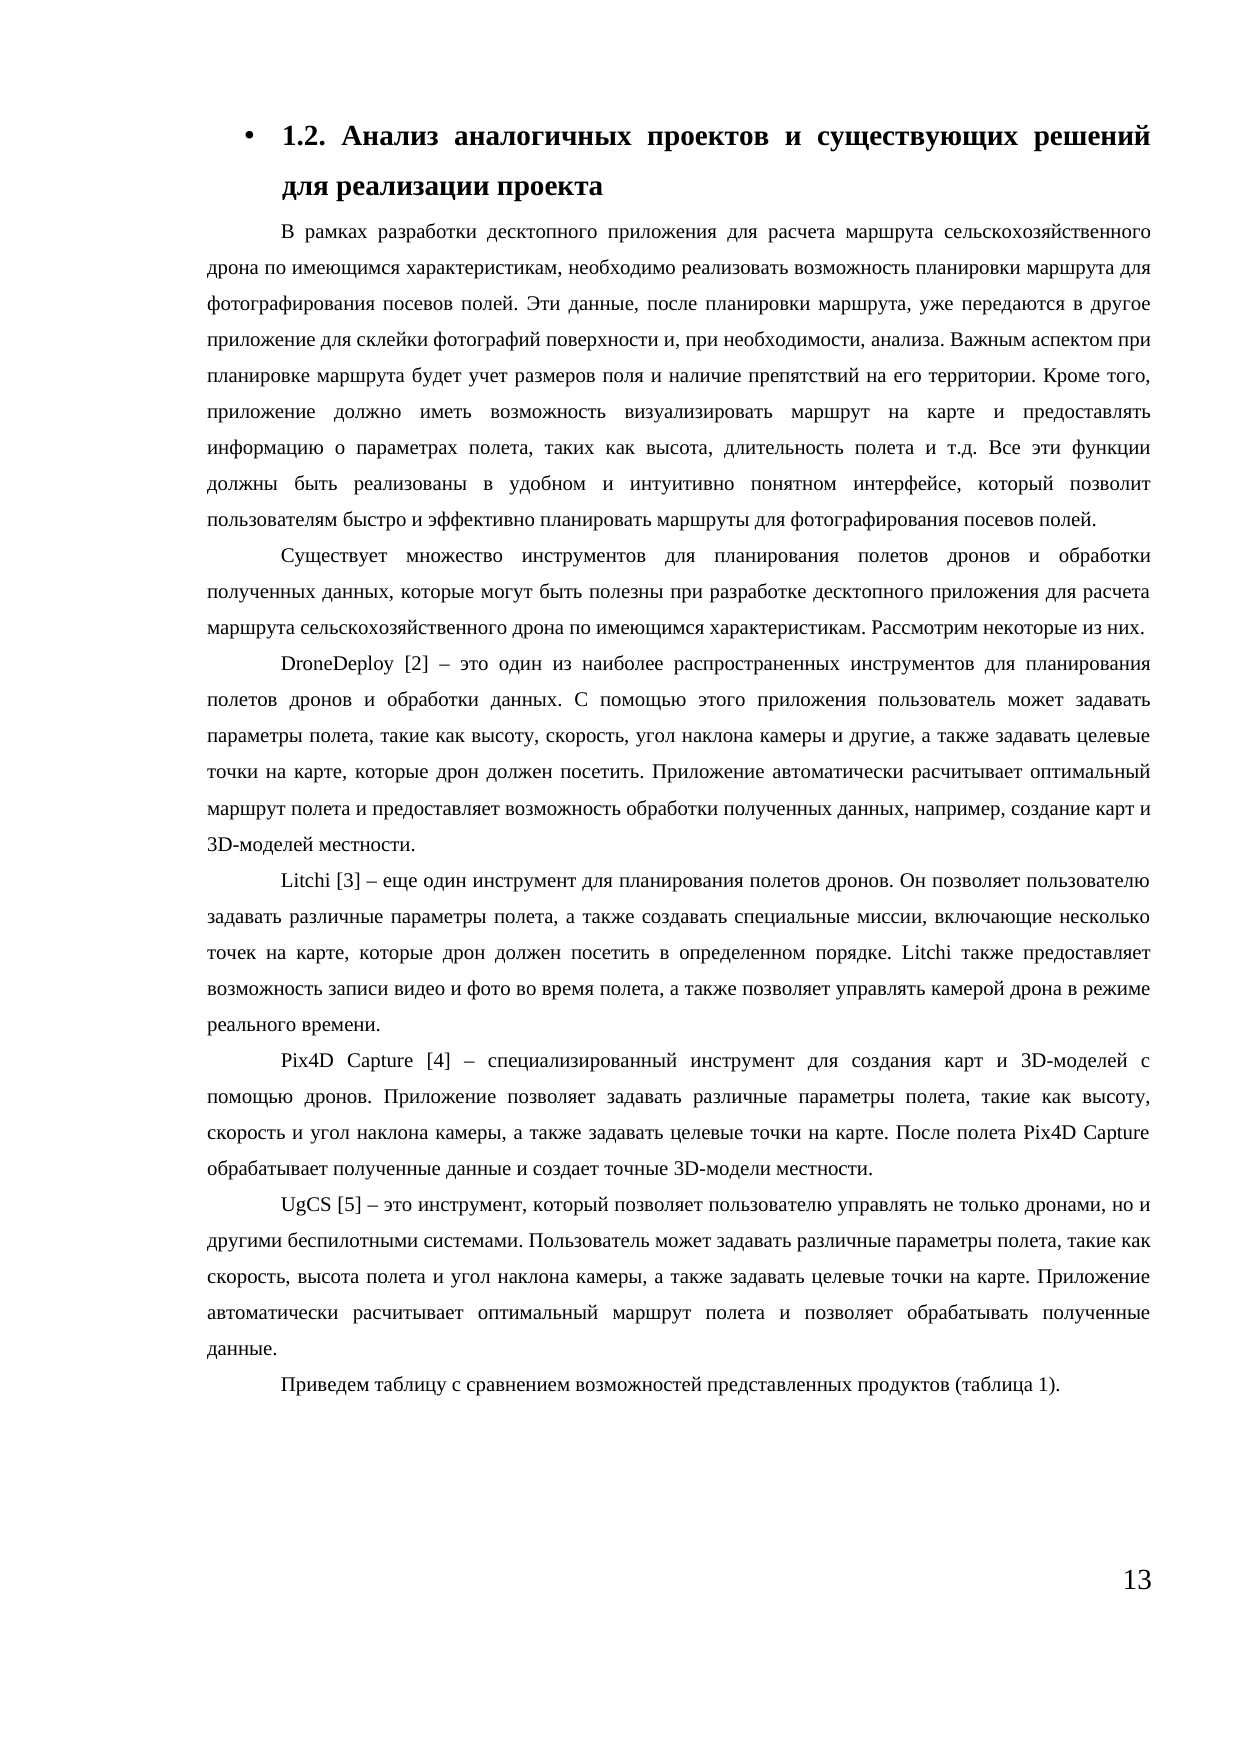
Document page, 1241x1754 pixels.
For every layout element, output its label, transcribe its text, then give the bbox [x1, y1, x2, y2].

text DroneDeploy [2] – это один из наиболее распространенных инструментов для планирования полетов дронов и обработки данных. С помощью этого приложения пользователь может задавать параметры полета, такие как высоту, скорость, угол наклона камеры и другие, а также задавать целевые точки на карте, которые дрон должен посетить. Приложение автоматически расчитывает оптимальный маршрут полета и предоставляет возможность обработки полученных данных, например, создание карт и 3D-моделей местности. [207, 651, 1152, 856]
text Litchi [3] – еще один инструмент для планирования полетов дронов. Он позволяет пользователю задавать различные параметры полета, а также создавать специальные миссии, включающие несколько точек на карте, которые дрон должен посетить в определенном порядке. Litchi также предоставляет возможность записи видео и фото во время полета, а также позволяет управлять камерой дрона в режиме реального времени. [207, 868, 1152, 1036]
text Приведем таблицу с сравнением возможностей представленных продуктов (таблица 1). [207, 1372, 1152, 1396]
text UgCS [5] – это инструмент, который позволяет пользователю управлять не только дронами, но и другими беспилотными системами. Пользователь может задавать различные параметры полета, такие как скорость, высота полета и угол наклона камеры, а также задавать целевые точки на карте. Приложение автоматически расчитывает оптимальный маршрут полета и позволяет обрабатывать полученные данные. [207, 1192, 1152, 1360]
text Pix4D Capture [4] – специализированный инструмент для создания карт и 3D-моделей с помощью дронов. Приложение позволяет задавать различные параметры полета, такие как высоту, скорость и угол наклона камеры, а также задавать целевые точки на карте. После полета Pix4D Capture обрабатывает полученные данные и создает точные 3D-модели местности. [207, 1048, 1152, 1180]
text Существует множество инструментов для планирования полетов дронов и обработки полученных данных, которые могут быть полезны при разработке десктопного приложения для расчета маршрута сельскохозяйственного дрона по имеющимся характеристикам. Рассмотрим некоторые из них. [207, 543, 1152, 639]
list 1.2. Анализ аналогичных проектов и существующих решений для реализации проекта [244, 118, 1152, 202]
text В рамках разработки десктопного приложения для расчета маршрута сельскохозяйственного дрона по имеющимся характеристикам, необходимо реализовать возможность планировки маршрута для фотографирования посевов полей. Эти данные, после планировки маршрута, уже передаются в другое приложение для склейки фотографий поверхности и, при необходимости, анализа. Важным аспектом при планировке маршрута будет учет размеров поля и наличие препятствий на его территории. Кроме того, приложение должно иметь возможность визуализировать маршрут на карте и предоставлять информацию о параметрах полета, таких как высота, длительность полета и т.д. Все эти функции должны быть реализованы в удобном и интуитивно понятном интерфейсе, который позволит пользователям быстро и эффективно планировать маршруты для фотографирования посевов полей. [207, 219, 1152, 531]
